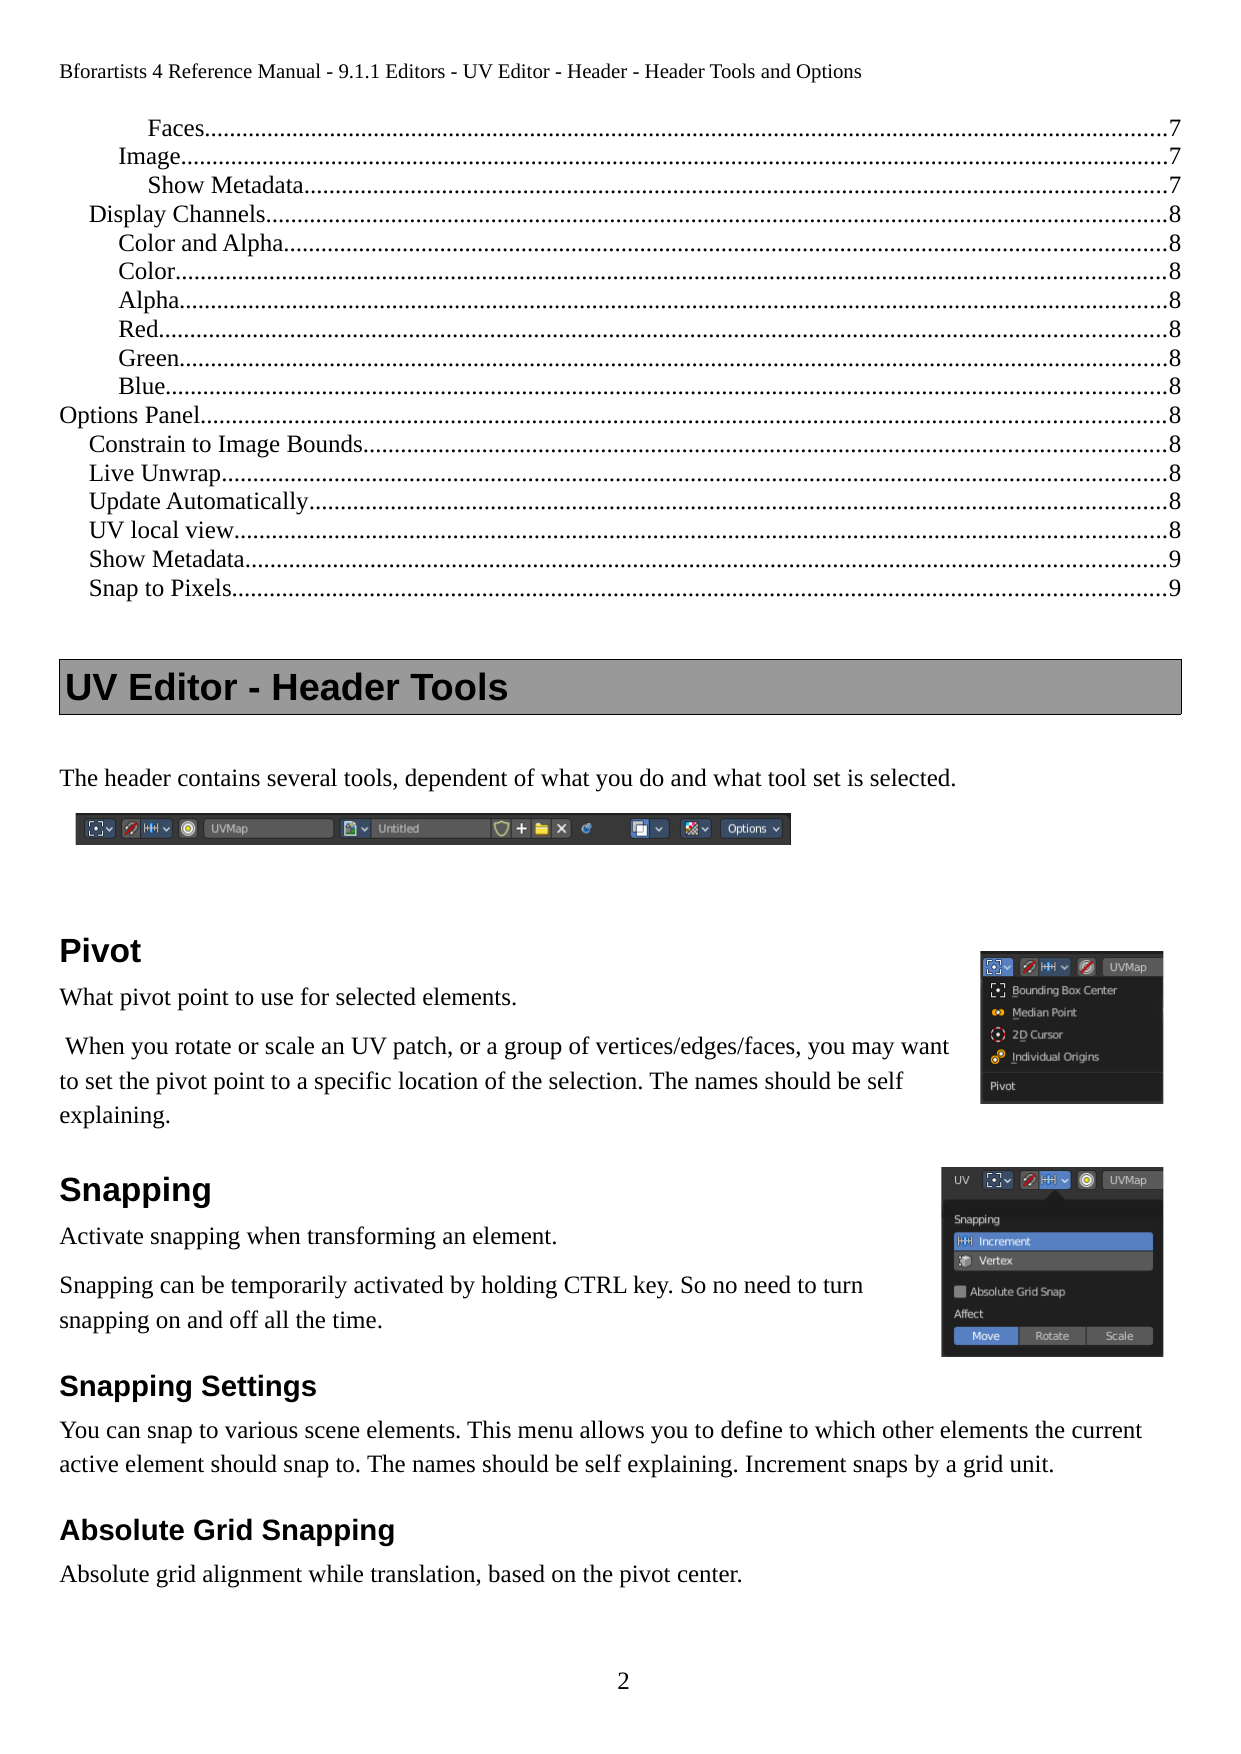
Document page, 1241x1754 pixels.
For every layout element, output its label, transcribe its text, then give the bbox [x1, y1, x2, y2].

text Image 7 [118, 141, 1181, 170]
text Snap to Pixels 9 [88, 573, 1181, 601]
picture [980, 951, 1164, 1104]
subtitle Pivot [59, 931, 1181, 970]
picture [75, 813, 791, 845]
text Color and Alpha 8 [118, 228, 1181, 256]
text When you rotate or scale an UV patch, or a group of vertices/edges/faces, you may want to set the pivot point to a specific location of the selection. The names should be self explaining. [59, 1031, 1181, 1129]
text Update Automatically 8 [88, 486, 1181, 515]
subtitle [1164, 1170, 1181, 1209]
text Activate snapping when transforming an element. [59, 1221, 941, 1250]
text Color 8 [118, 256, 1181, 285]
text Red 8 [118, 314, 1181, 343]
table_header UV Editor - Header Tools [60, 660, 1181, 714]
text Blue 8 [118, 371, 1181, 400]
text UV local view 8 [88, 515, 1181, 544]
text Absolute grid alignment while translation, based on the pivot center. [59, 1559, 1181, 1588]
text Snapping can be temporarily activated by holding CTRL key. So no need to turn snapping on and off all the time. [59, 1271, 941, 1334]
text Green 8 [118, 343, 1181, 371]
text Alpha 8 [118, 285, 1181, 314]
subtitle Absolute Grid Snapping [59, 1513, 1181, 1547]
subtitle Snapping [59, 1170, 941, 1209]
text Faces 7 [147, 113, 1181, 141]
text Constrain to Image Bounds 8 [88, 429, 1181, 458]
text The header contains several tools, dependent of what you do and what tool set is selected. [59, 763, 1181, 792]
text Display Channels 8 [88, 199, 1181, 228]
subtitle Snapping Settings [59, 1369, 1181, 1402]
text What pivot point to use for selected elements. [59, 982, 980, 1011]
text Live Unwrap 8 [88, 458, 1181, 486]
text Show Metadata 7 [147, 170, 1181, 199]
text Options Panel 8 [59, 400, 1181, 429]
text Show Metadata 9 [88, 544, 1181, 573]
picture [941, 1167, 1164, 1357]
text You can snap to various scene elements. This menu allows you to define to which other elements the current active element should snap to. The names should be self explaining. Increment snaps by a grid unit. [59, 1415, 1181, 1478]
